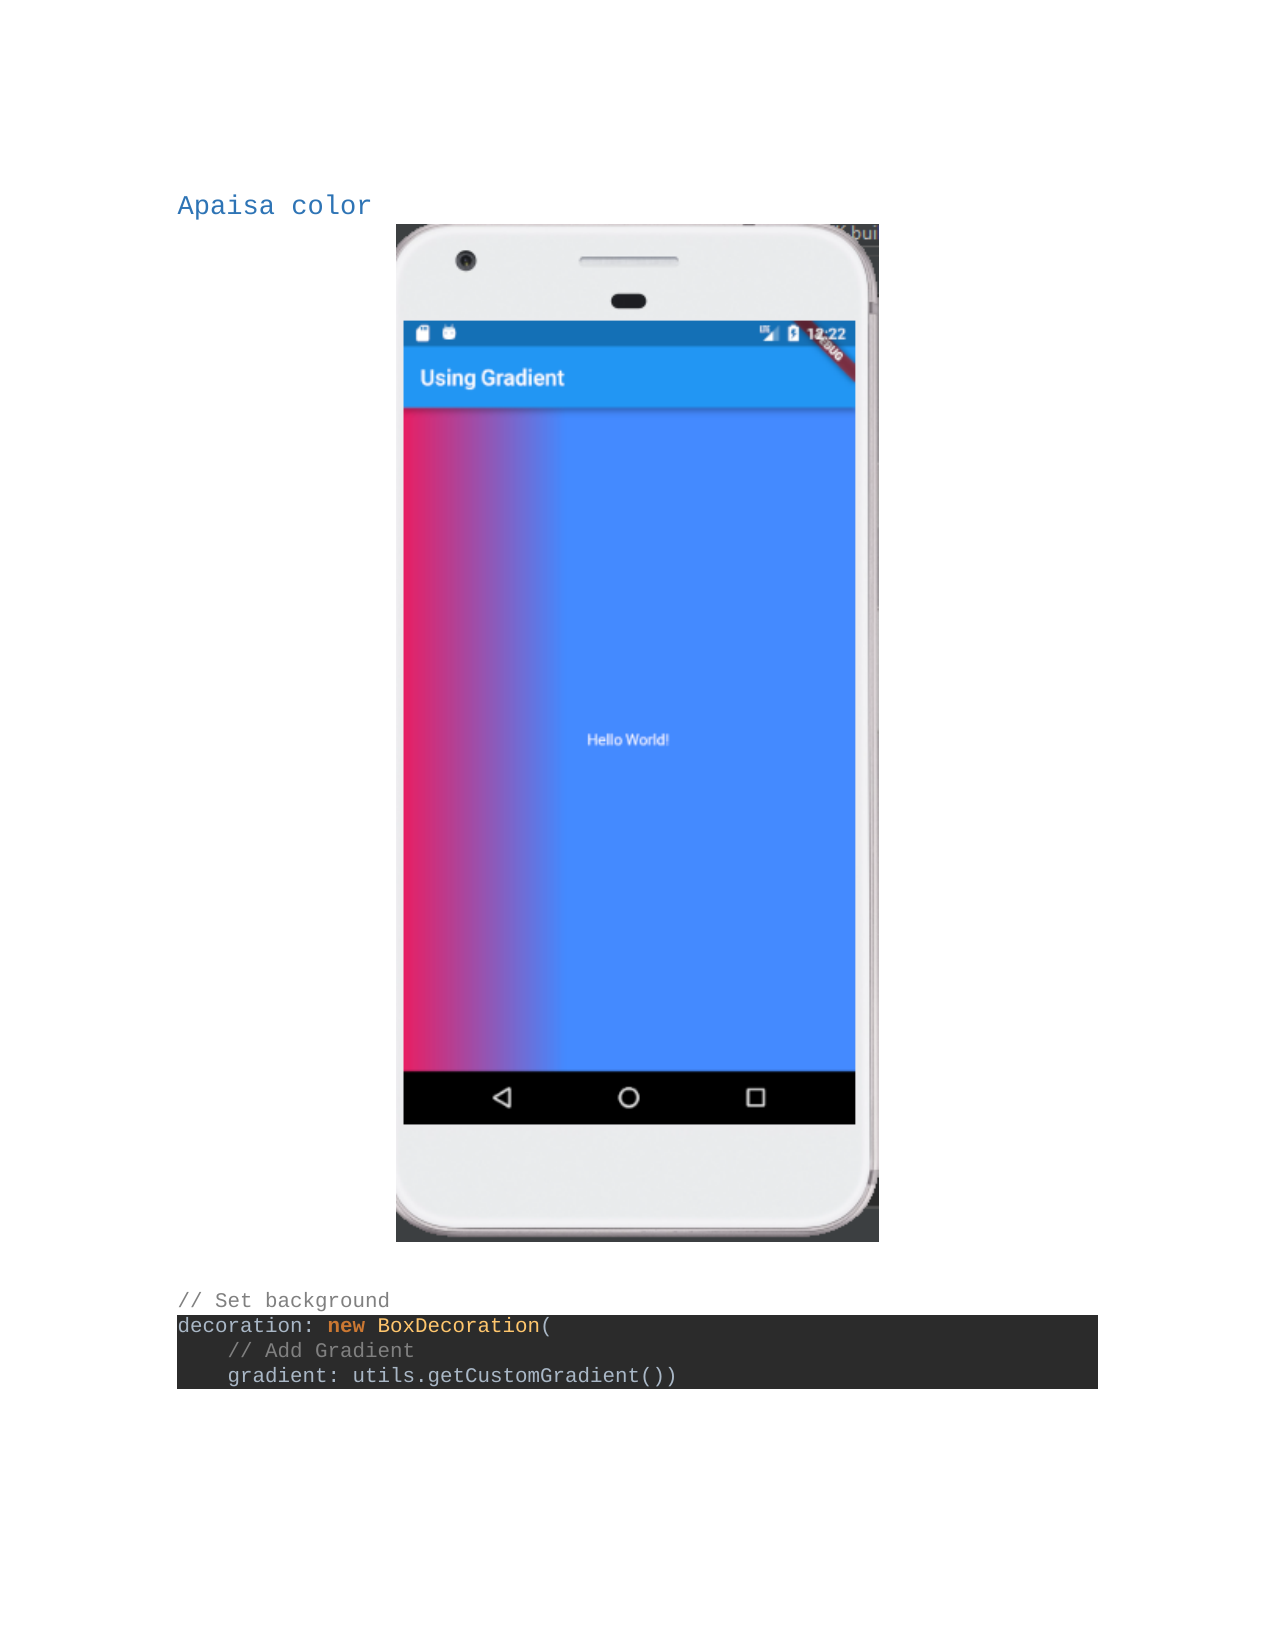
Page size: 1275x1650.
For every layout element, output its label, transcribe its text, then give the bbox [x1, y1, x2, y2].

text // Add Gradient [177, 1340, 1098, 1364]
subtitle Apaisa color [177, 192, 1098, 223]
text gradient: utils.getCustomGradient()) [177, 1365, 1098, 1389]
text decoration: new BoxDecoration( [177, 1315, 1098, 1339]
text // Set background [177, 1290, 1098, 1313]
picture [396, 224, 879, 1242]
